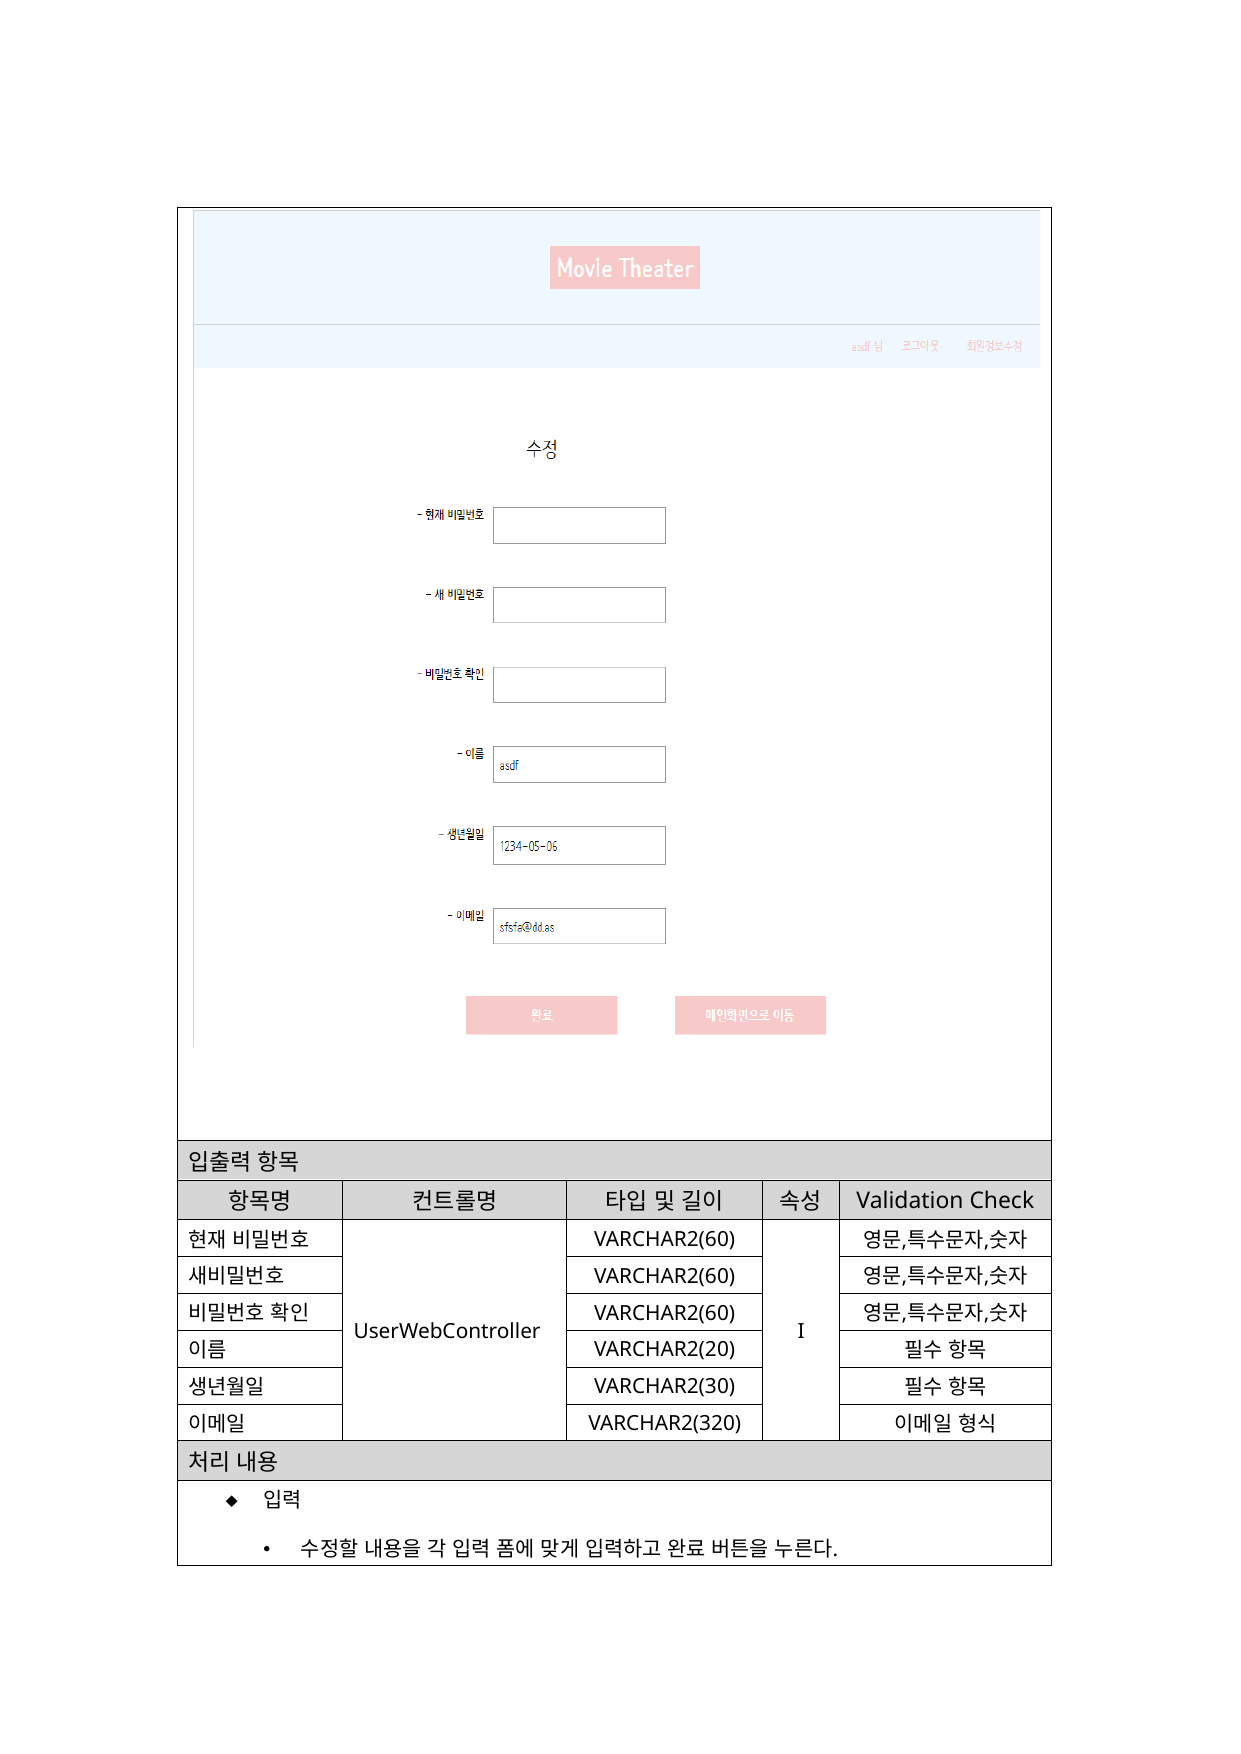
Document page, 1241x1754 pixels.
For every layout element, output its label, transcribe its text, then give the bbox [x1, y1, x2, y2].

table_cell VARCHAR2(320) [567, 1405, 762, 1440]
table_cell 현재 비밀번호 [178, 1220, 342, 1256]
table_cell 이름 [178, 1331, 342, 1367]
table_cell Validation Check [840, 1181, 1051, 1219]
table_cell 이메일 [178, 1405, 342, 1440]
table_cell 속성 [763, 1181, 839, 1219]
table_cell VARCHAR2(60) [567, 1294, 762, 1330]
table_cell 컨트롤명 [343, 1181, 566, 1219]
table_cell VARCHAR2(20) [567, 1331, 762, 1367]
table_cell 처리 내용 [178, 1441, 1051, 1480]
table_cell 이메일 형식 [840, 1405, 1051, 1440]
table_cell VARCHAR2(60) [567, 1220, 762, 1256]
table_cell 새비밀번호 [178, 1257, 342, 1293]
table_cell 영문,특수문자,숫자 [840, 1257, 1051, 1293]
table_cell UserWebController [343, 1220, 566, 1440]
picture [188, 210, 1041, 1047]
table_cell I [763, 1220, 839, 1440]
table_cell 타입 및 길이 [567, 1181, 762, 1219]
table_cell VARCHAR2(30) [567, 1368, 762, 1403]
table_cell 항목명 [178, 1181, 342, 1219]
table_cell 영문,특수문자,숫자 [840, 1294, 1051, 1330]
table_cell 필수 항목 [840, 1331, 1051, 1367]
table_cell [178, 208, 1051, 1140]
table_cell 영문,특수문자,숫자 [840, 1220, 1051, 1256]
table_cell 입력 수정할 내용을 각 입력 폼에 맞게 입력하고 완료 버튼을 누른다. 출력 이름, 생년월일, 이메일은 기존 DB에 저장되어있던 정보를 불러와 입력 폼의 value값에 넣어준다. [178, 1481, 1051, 1565]
table_cell VARCHAR2(60) [567, 1257, 762, 1293]
table_cell 생년월일 [178, 1368, 342, 1403]
table_cell 입출력 항목 [178, 1141, 1051, 1179]
table_cell 필수 항목 [840, 1368, 1051, 1403]
table_cell 비밀번호 확인 [178, 1294, 342, 1330]
